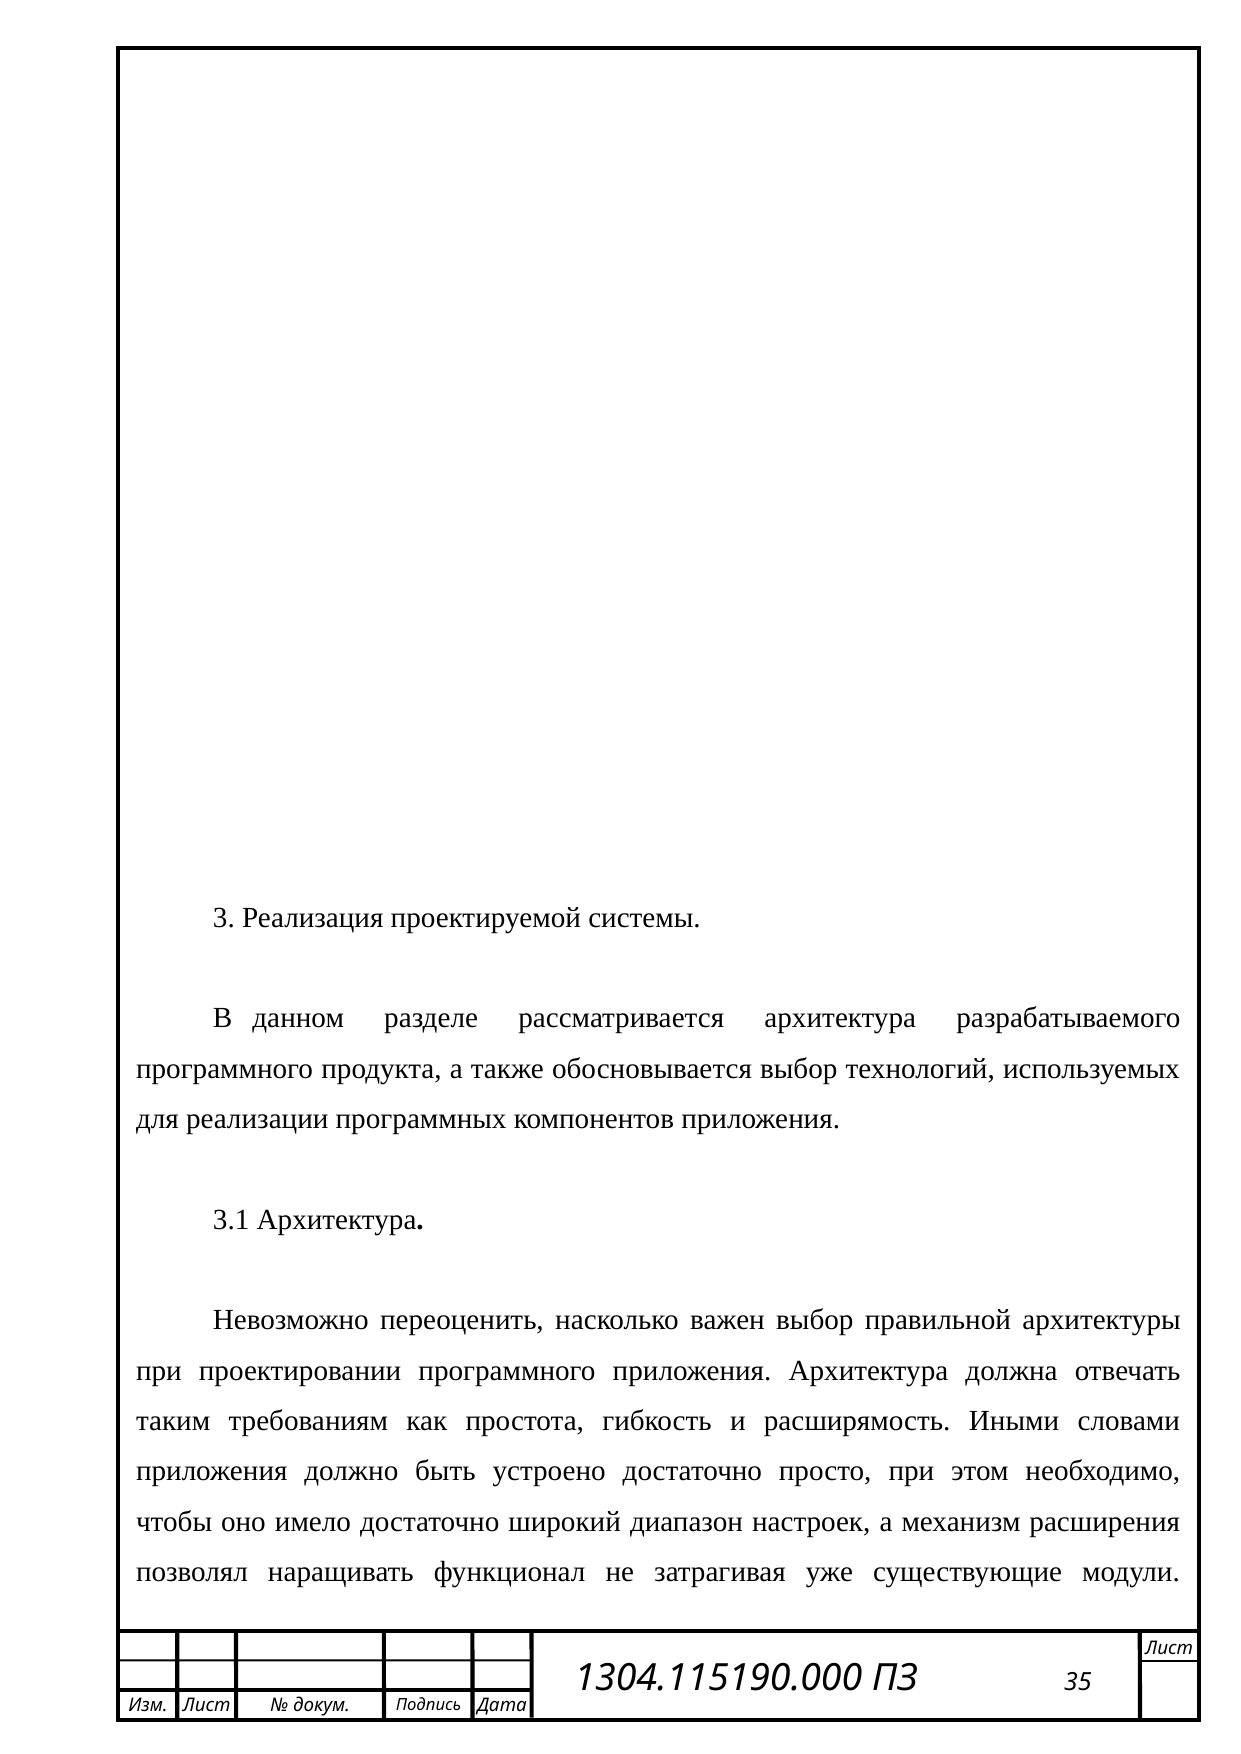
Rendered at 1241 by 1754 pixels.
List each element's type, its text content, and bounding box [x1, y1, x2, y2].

text 3. Реализация проектируемой системы. [148, 900, 1197, 933]
text В данном разделе рассматривается архитектура разрабатываемого программного продукта, а также обосновывается выбор технологий, используемых для реализации программных компонентов приложения. [136, 1001, 1181, 1135]
text 3.1 Архитектура. [136, 1202, 1181, 1235]
text Невозможно переоценить, насколько важен выбор правильной архитектуры при проектировании программного приложения. Архитектура должна отвечать таким требованиям как простота, гибкость и расширямость. Иными словами приложения должно быть устроено достаточно просто, при этом необходимо, чтобы оно имело достаточно широкий диапазон настроек, а механизм расширения позволял наращивать функционал не затрагивая уже существующие модули. [136, 1302, 1181, 1588]
